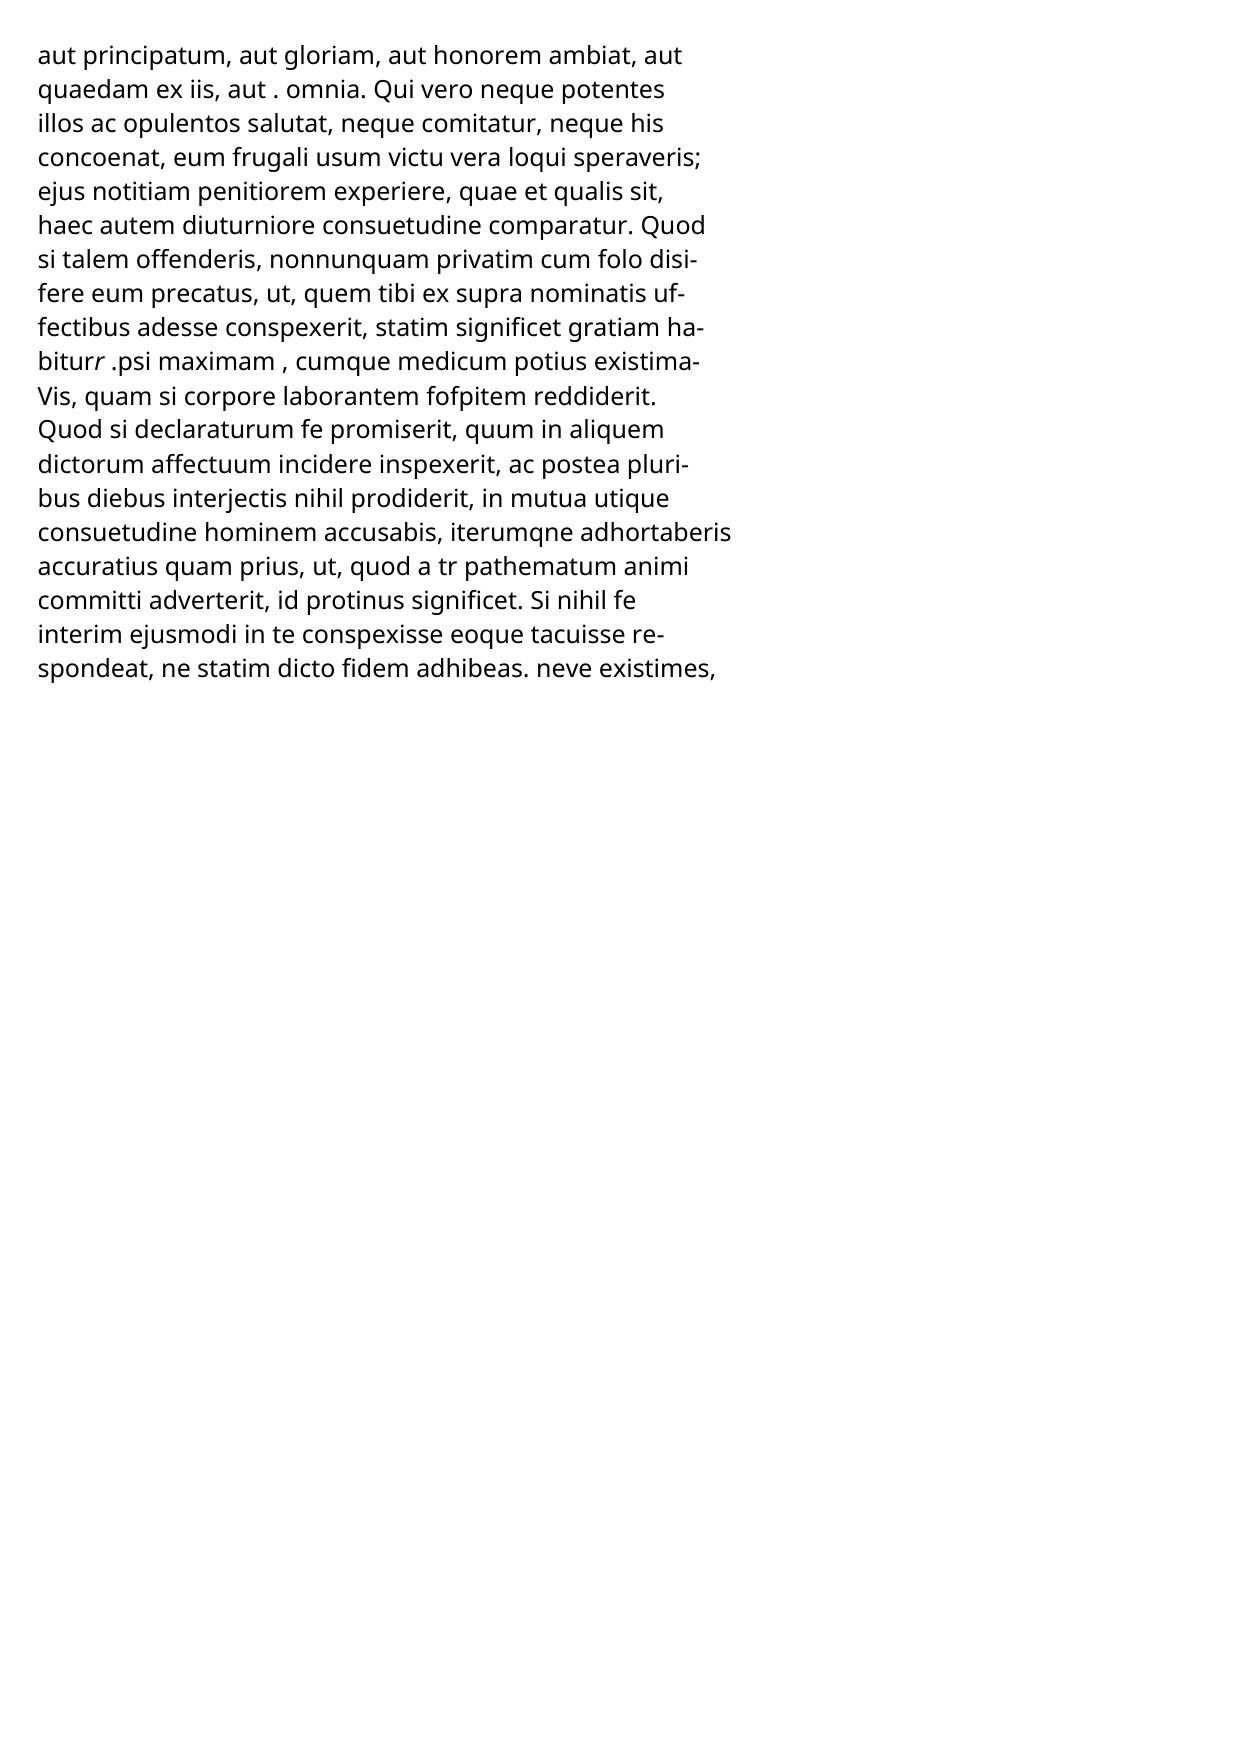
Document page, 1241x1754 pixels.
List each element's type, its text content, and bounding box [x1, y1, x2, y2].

text aut principatum, aut gloriam, aut honorem ambiat, aut quaedam ex iis, aut . omnia. Qui vero neque potentes illos ac opulentos salutat, neque comitatur, neque his concoenat, eum frugali usum victu vera loqui speraveris; ejus notitiam penitiorem experiere, quae et qualis sit, haec autem diuturniore consuetudine comparatur. Quod si talem offenderis, nonnunquam privatim cum folo disi- fere eum precatus, ut, quem tibi ex supra nominatis uf- fectibus adesse conspexerit, statim significet gratiam ha- biturr .psi maximam , cumque medicum potius existima- Vis, quam si corpore laborantem fofpitem reddiderit. Quod si declaraturum fe promiserit, quum in aliquem dictorum affectuum incidere inspexerit, ac postea pluri- bus diebus interjectis nihil prodiderit, in mutua utique consuetudine hominem accusabis, iterumqne adhortaberis accuratius quam prius, ut, quod a tr pathematum animi committi adverterit, id protinus significet. Si nihil fe interim ejusmodi in te conspexisse eoque tacuisse re- spondeat, ne statim dicto fidem adhibeas. neve existimes, [37, 37, 1203, 685]
